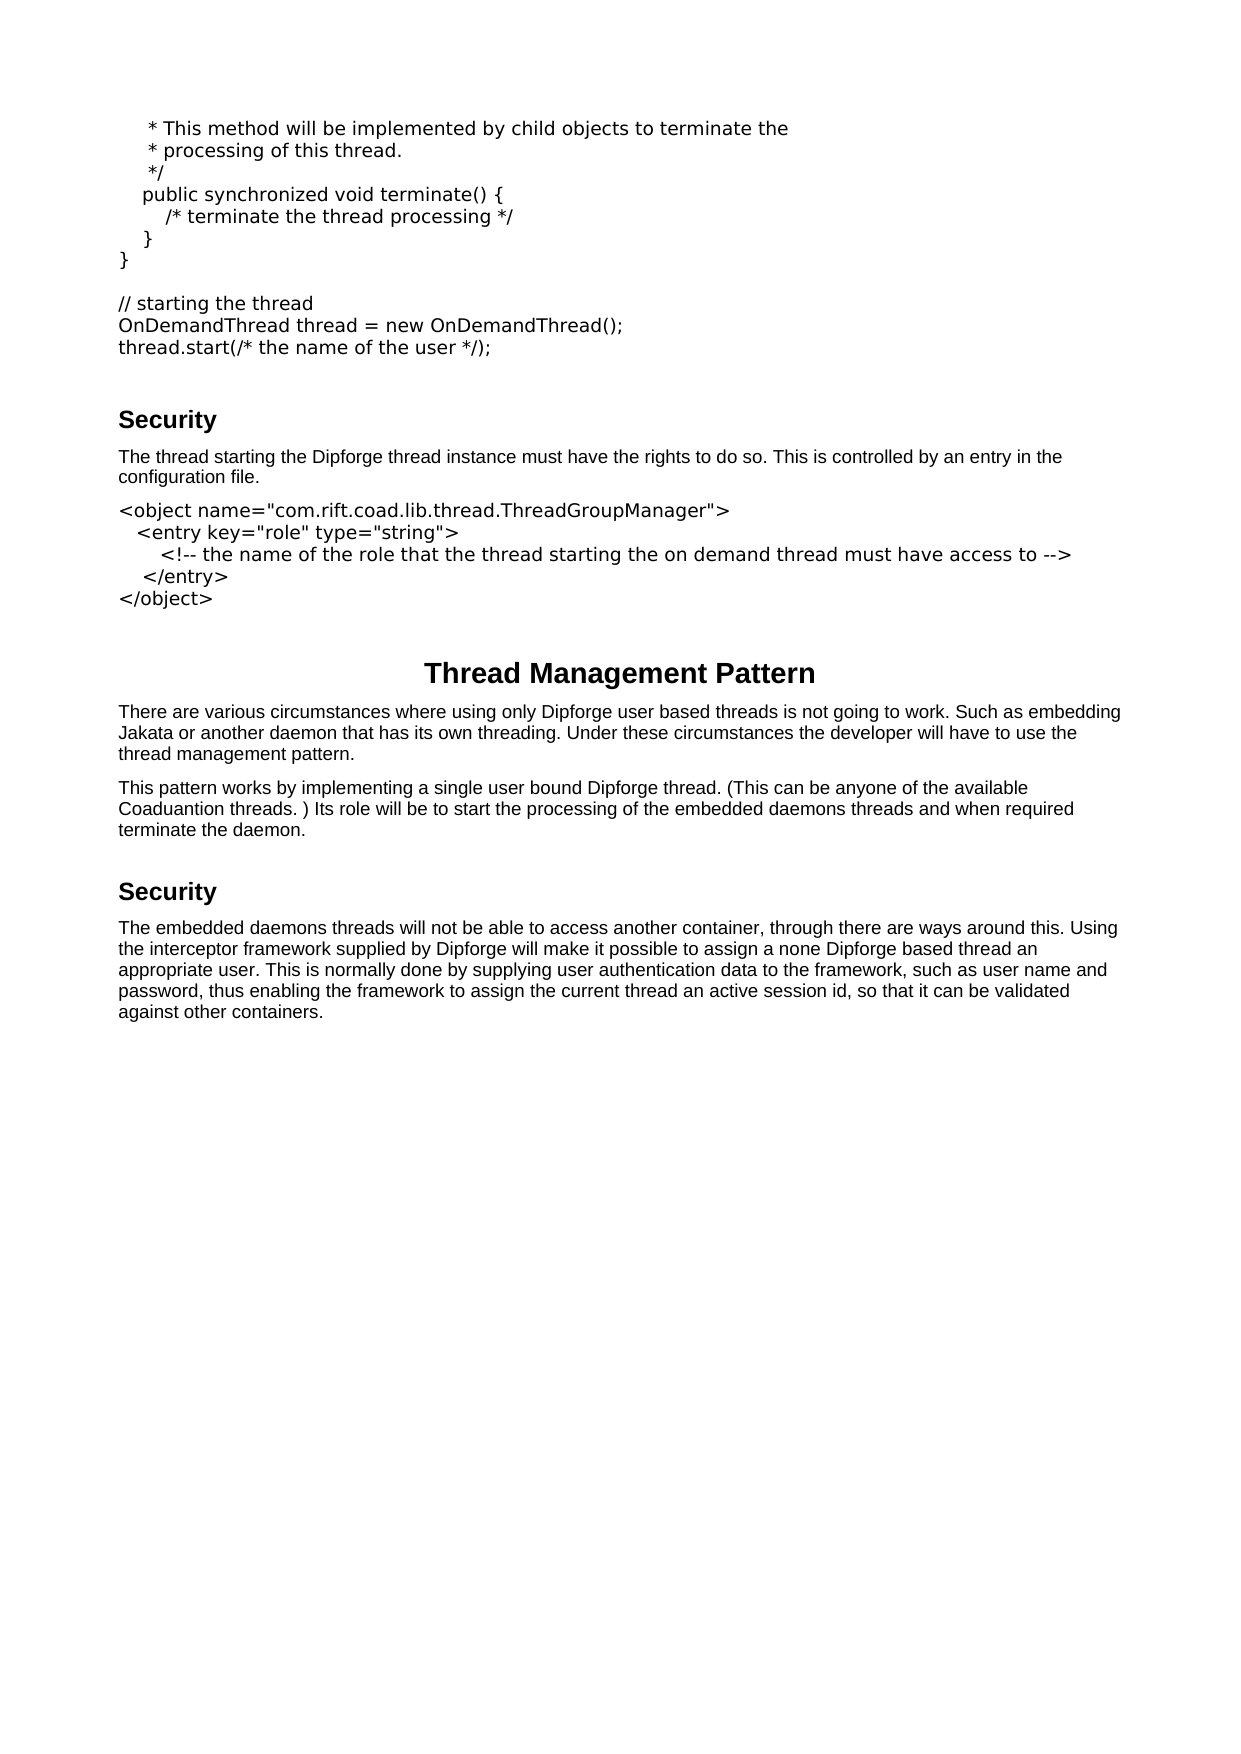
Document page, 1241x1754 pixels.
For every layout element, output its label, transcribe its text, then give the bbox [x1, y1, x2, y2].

text } [118, 249, 1122, 271]
text // starting the thread [118, 293, 1122, 315]
text This pattern works by implementing a single user bound Dipforge thread. (This can be anyone of the available Coaduantion threads. ) Its role will be to start the processing of the embedded daemons threads and when required terminate the daemon. [118, 777, 1122, 840]
text <object name="com.rift.coad.lib.thread.ThreadGroupManager"> [118, 500, 1122, 522]
text * processing of this thread. [118, 140, 1122, 162]
subtitle Thread Management Pattern [118, 657, 1122, 689]
text The embedded daemons threads will not be able to access another container, through there are ways around this. Using the interceptor framework supplied by Dipforge will make it possible to assign a none Dipforge based thread an appropriate user. This is normally done by supplying user authentication data to the framework, such as user name and password, thus enabling the framework to assign the current thread an active session id, so that it can be validated against other containers. [118, 918, 1122, 1022]
text <!-- the name of the role that the thread starting the on demand thread must have access to --> [118, 544, 1122, 566]
text There are various circumstances where using only Dipforge user based threads is not going to work. Such as embedding Jakata or another daemon that has its own threading. Under these circumstances the developer will have to use the thread management pattern. [118, 702, 1122, 764]
text public synchronized void terminate() { [118, 184, 1122, 206]
text thread.start(/* the name of the user */); [118, 337, 1122, 359]
text OnDemandThread thread = new OnDemandThread(); [118, 315, 1122, 337]
text </entry> [118, 566, 1122, 588]
text /* terminate the thread processing */ [118, 206, 1122, 227]
text } [118, 227, 1122, 249]
subtitle Security [118, 406, 1122, 433]
text </object> [118, 588, 1122, 610]
text * This method will be implemented by child objects to terminate the [118, 118, 1122, 140]
text <entry key="role" type="string"> [118, 522, 1122, 544]
subtitle Security [118, 877, 1122, 905]
text */ [118, 162, 1122, 184]
text The thread starting the Dipforge thread instance must have the rights to do so. This is controlled by an entry in the configuration file. [118, 446, 1122, 488]
